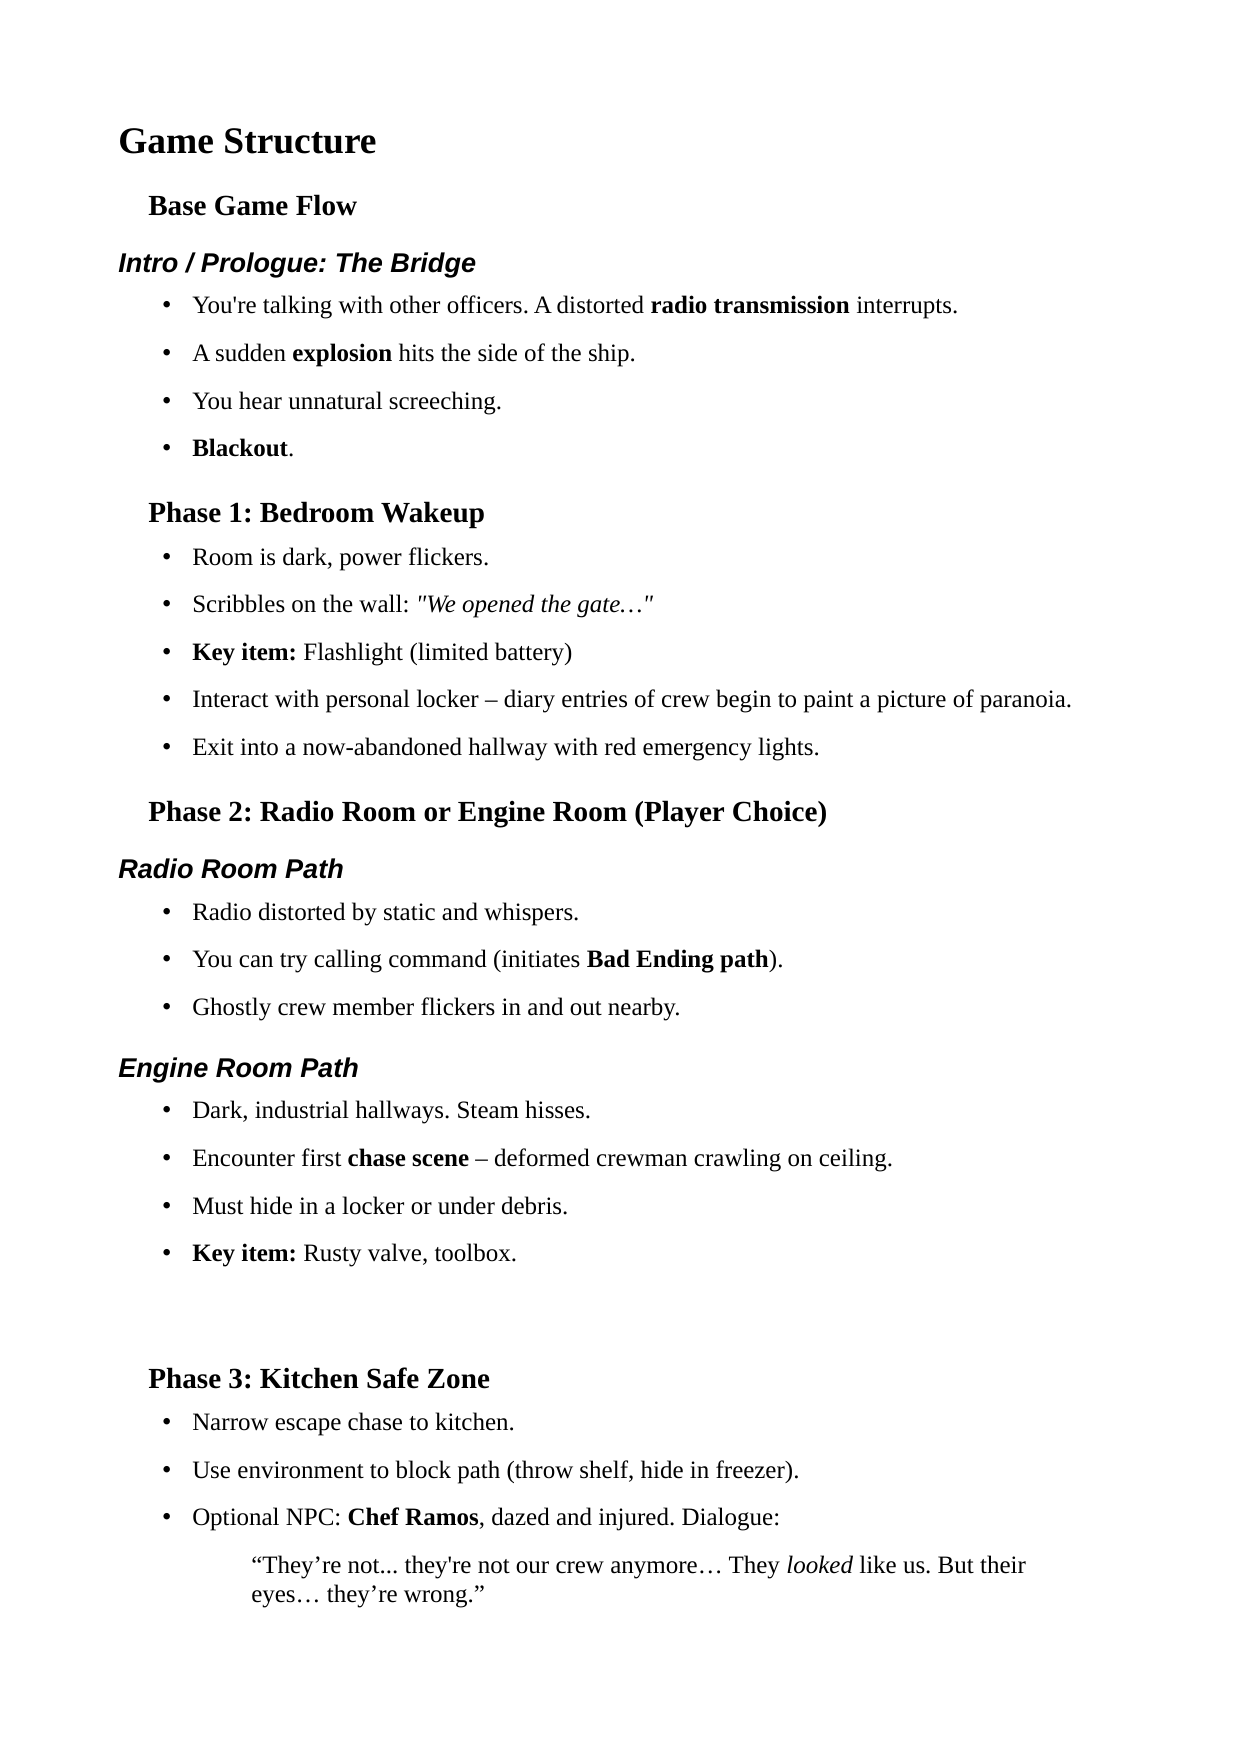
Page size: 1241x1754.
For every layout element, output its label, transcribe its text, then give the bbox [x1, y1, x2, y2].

subtitle Radio Room Path [118, 853, 1122, 884]
list Must hide in a locker or under debris. [162, 1191, 1122, 1219]
list Encounter first chase scene – deformed crewman crawling on ceiling. [162, 1143, 1122, 1172]
list Scribbles on the wall: "We opened the gate…" [162, 589, 1122, 618]
list You hear unnatural screeching. [162, 386, 1122, 414]
list Key item: Rusty valve, toolbox. [162, 1238, 1122, 1267]
list You're talking with other officers. A distorted radio transmission interrupts. [162, 291, 1122, 319]
list Dark, industrial hallways. Steam hisses. [162, 1096, 1122, 1124]
subtitle 🔸 Phase 2: Radio Room or Engine Room (Player Choice) [118, 794, 1122, 828]
list Room is dark, power flickers. [162, 542, 1122, 570]
subtitle 🔸 Phase 1: Bedroom Wakeup [118, 496, 1122, 529]
subtitle 🔹 Base Game Flow [118, 188, 1122, 222]
list Key item: Flashlight (limited battery) [162, 637, 1122, 666]
list Blackout. [162, 433, 1122, 462]
list Optional NPC: Chef Ramos, dazed and injured. Dialogue: [162, 1502, 1122, 1531]
list You can try calling command (initiates Bad Ending path). [162, 944, 1122, 973]
subtitle Intro / Prologue: The Bridge [118, 247, 1122, 278]
subtitle Game Structure [118, 118, 1122, 161]
subtitle 🔸 Phase 3: Kitchen Safe Zone [118, 1361, 1122, 1395]
list A sudden explosion hits the side of the ship. [162, 338, 1122, 367]
list Exit into a now-abandoned hallway with red emergency lights. [162, 732, 1122, 761]
list Interact with personal locker – diary entries of crew begin to paint a picture of paranoia. [162, 684, 1122, 713]
list Ghostly crew member flickers in and out nearby. [162, 992, 1122, 1021]
subtitle Engine Room Path [118, 1052, 1122, 1083]
list Use environment to block path (throw shelf, hide in freezer). [162, 1455, 1122, 1484]
list Radio distorted by static and whispers. [162, 897, 1122, 925]
list Narrow escape chase to kitchen. [162, 1407, 1122, 1436]
list “They’re not... they're not our crew anymore… They looked like us. But their eyes… they’re wrong.” [222, 1550, 1063, 1608]
